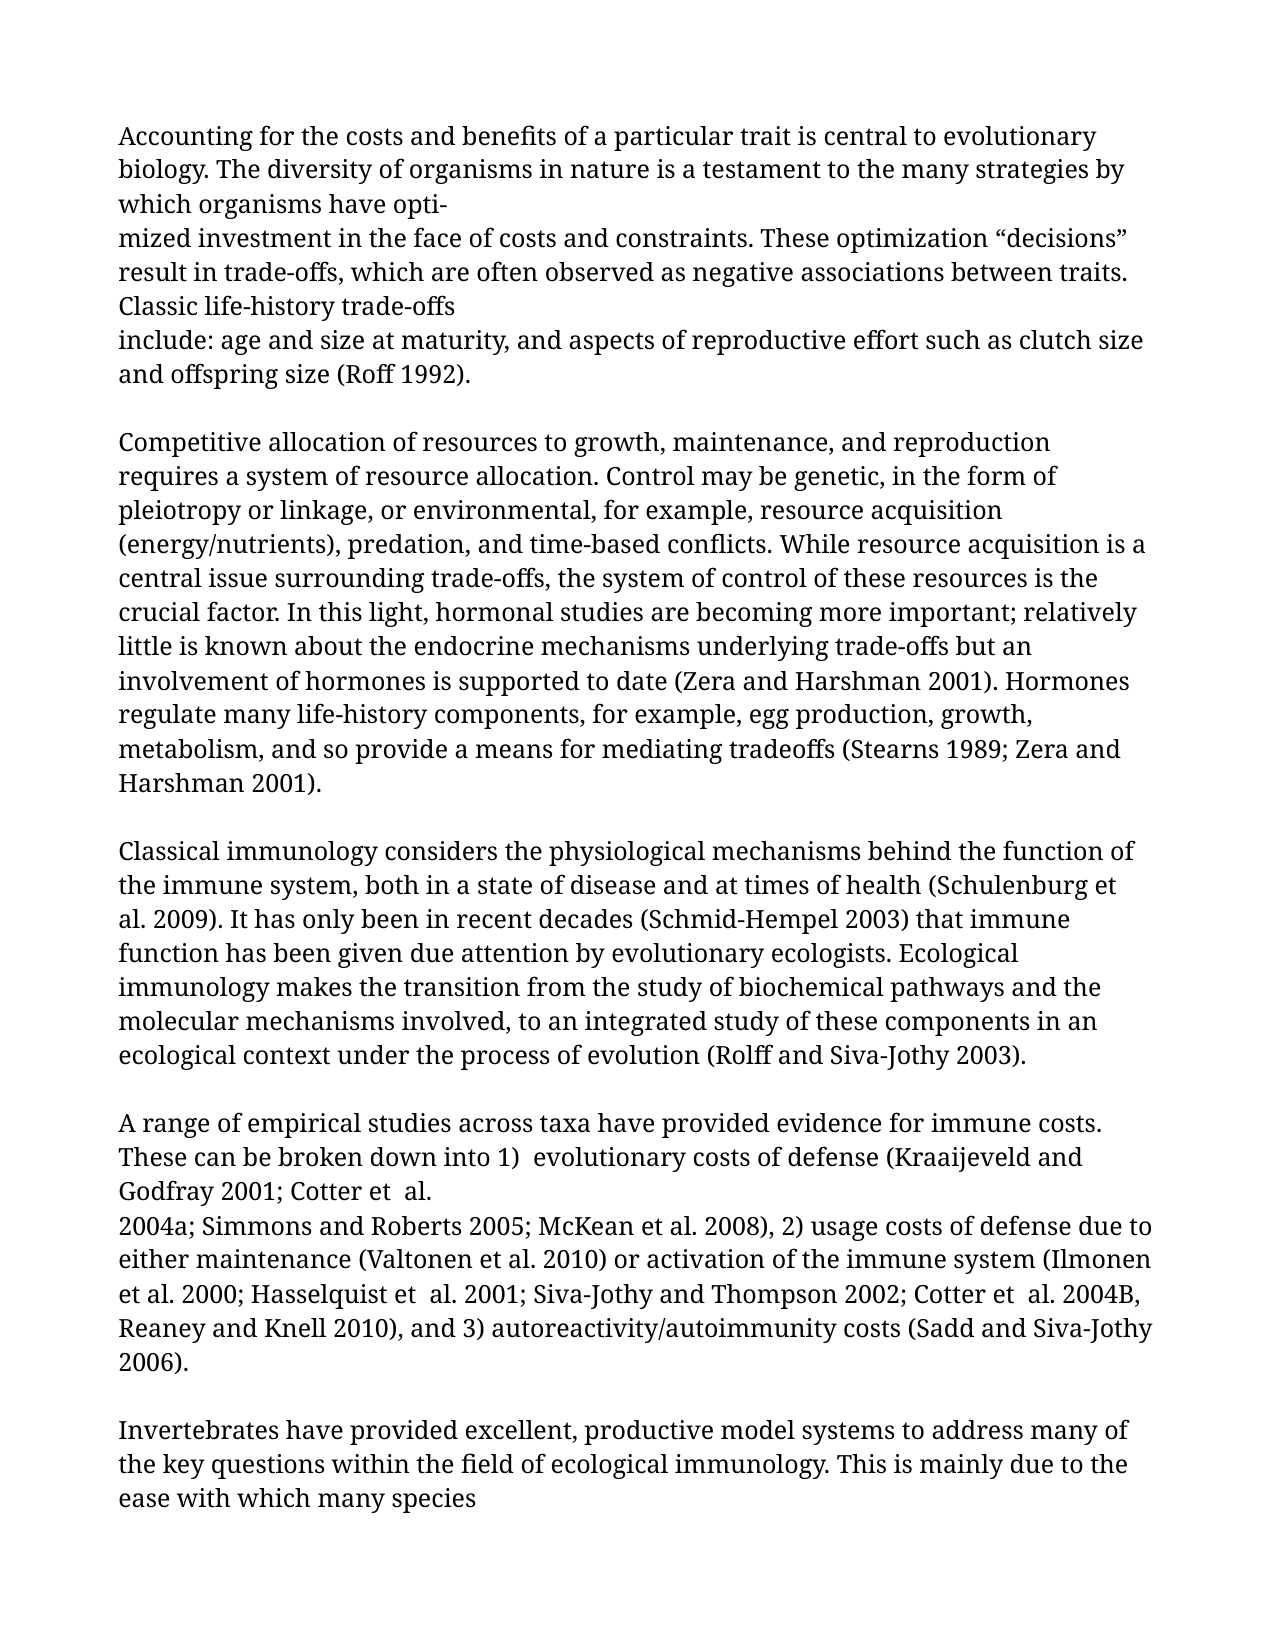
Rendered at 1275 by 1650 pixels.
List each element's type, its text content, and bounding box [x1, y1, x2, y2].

text 2004a; Simmons and Roberts 2005; McKean et al. 2008), 2) usage costs of defense due to either maintenance (Valtonen et al. 2010) or activation of the immune system (Ilmonen et al. 2000; Hasselquist et al. 2001; Siva-Jothy and Thompson 2002; Cotter et al. 2004B, Reaney and Knell 2010), and 3) autoreactivity/autoimmunity costs (Sadd and Siva-Jothy 2006). [118, 1208, 1157, 1378]
text Competitive allocation of resources to growth, maintenance, and reproduction requires a system of resource allocation. Control may be genetic, in the form of pleiotropy or linkage, or environmental, for example, resource acquisition (energy/nutrients), predation, and time-based conflicts. While resource acquisition is a central issue surrounding trade-offs, the system of control of these resources is the crucial factor. In this light, hormonal studies are becoming more important; relatively little is known about the endocrine mechanisms underlying trade-offs but an involvement of hormones is supported to date (Zera and Harshman 2001). Hormones regulate many life-history components, for example, egg production, growth, metabolism, and so provide a means for mediating tradeoffs (Stearns 1989; Zera and Harshman 2001). [118, 425, 1157, 799]
text A range of empirical studies across taxa have provided evidence for immune costs. These can be broken down into 1) evolutionary costs of defense (Kraaijeveld and Godfray 2001; Cotter et al. [118, 1106, 1157, 1208]
text Accounting for the costs and benefits of a particular trait is central to evolutionary biology. The diversity of organisms in nature is a testament to the many strategies by which organisms have opti- [118, 118, 1157, 220]
text Classical immunology considers the physiological mechanisms behind the function of the immune system, both in a state of disease and at times of health (Schulenburg et al. 2009). It has only been in recent decades (Schmid-Hempel 2003) that immune function has been given due attention by evolutionary ecologists. Ecological immunology makes the transition from the study of biochemical pathways and the molecular mechanisms involved, to an integrated study of these components in an ecological context under the process of evolution (Rolff and Siva-Jothy 2003). [118, 833, 1157, 1072]
text Invertebrates have provided excellent, productive model systems to address many of the key questions within the field of ecological immunology. This is mainly due to the ease with which many species [118, 1412, 1157, 1515]
text include: age and size at maturity, and aspects of reproductive effort such as clutch size and offspring size (Roff 1992). [118, 322, 1157, 391]
text mized investment in the face of costs and constraints. These optimization “decisions” result in trade-offs, which are often observed as negative associations between traits. Classic life-history trade-offs [118, 220, 1157, 322]
